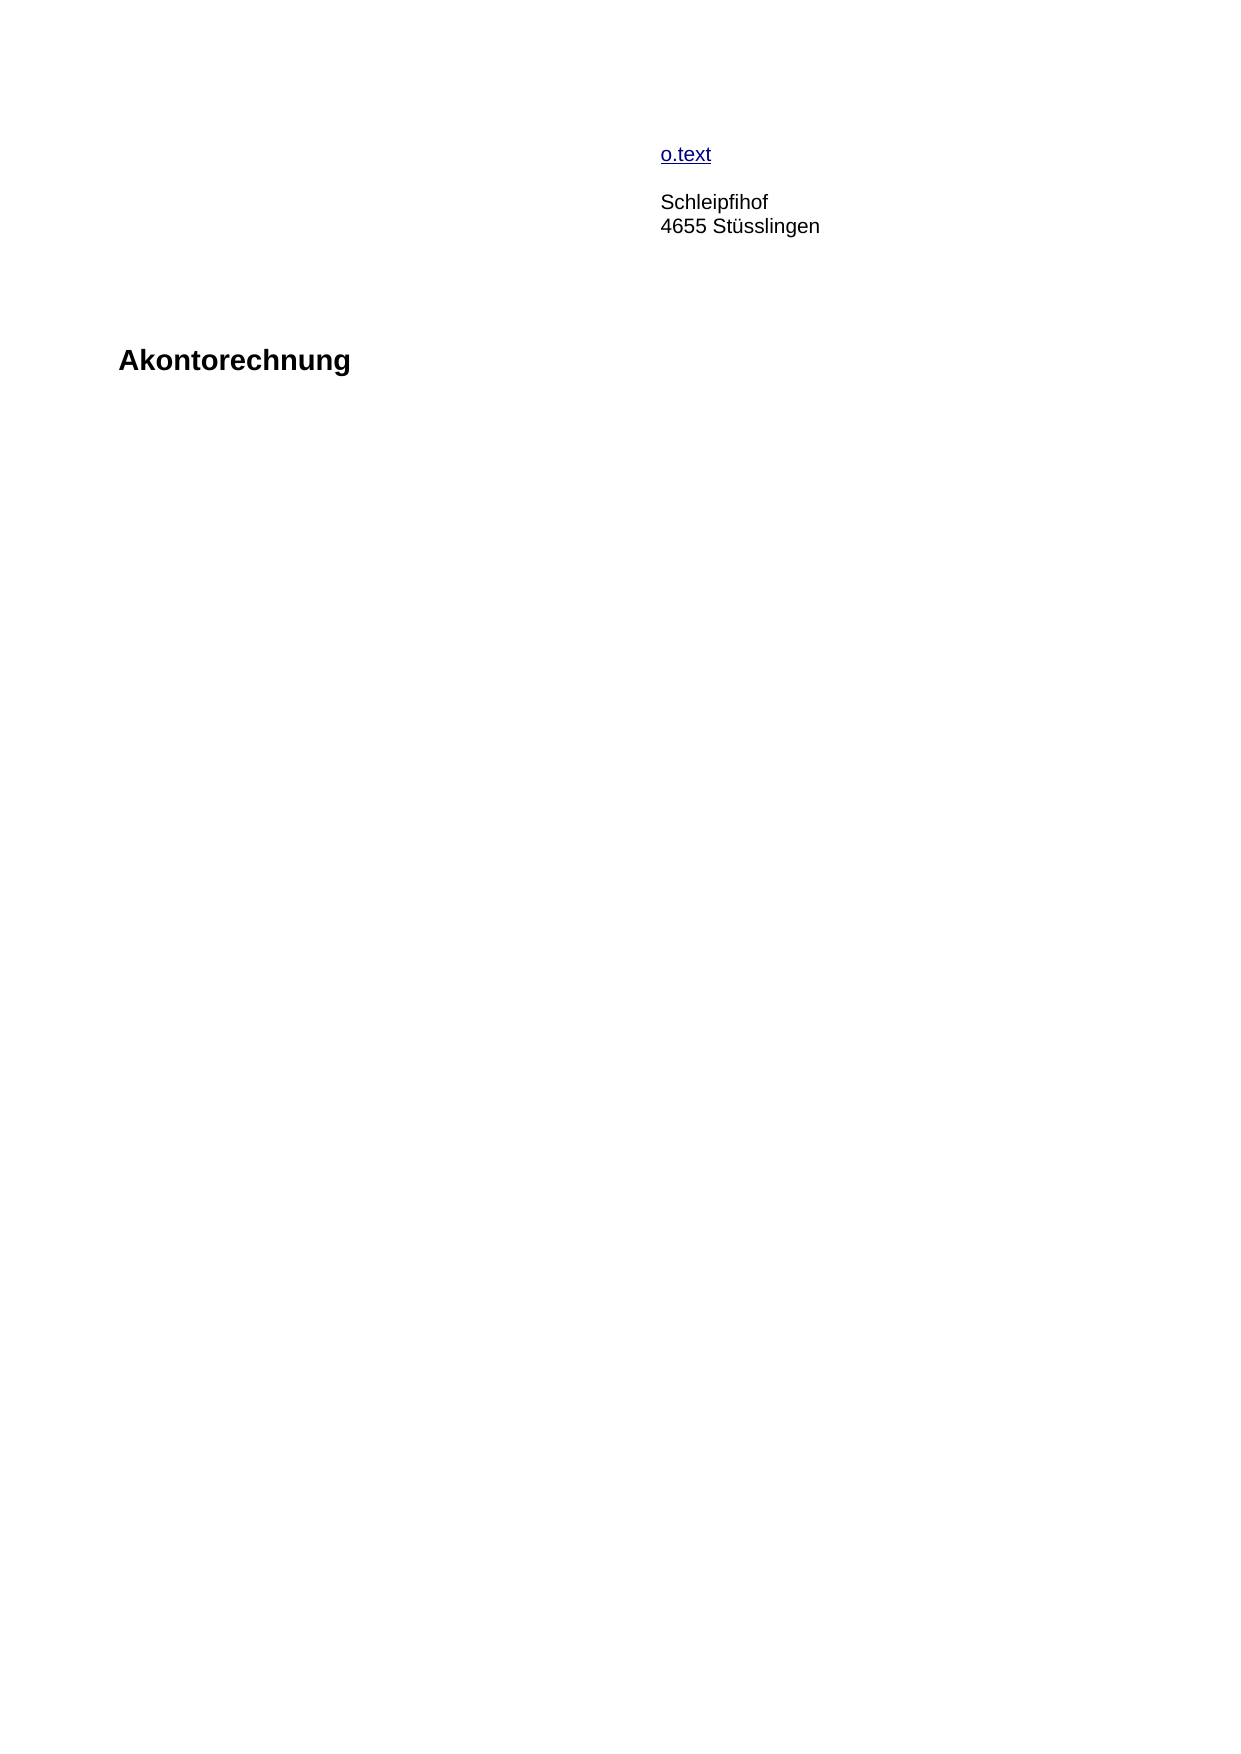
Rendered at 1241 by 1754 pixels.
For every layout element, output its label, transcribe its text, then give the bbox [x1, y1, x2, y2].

text o.text <o.id> [118, 142, 1122, 166]
text 4655 Stüsslingen [118, 214, 1122, 238]
text Akontorechnung [118, 343, 1122, 377]
text Schleipfihof [118, 190, 1122, 214]
